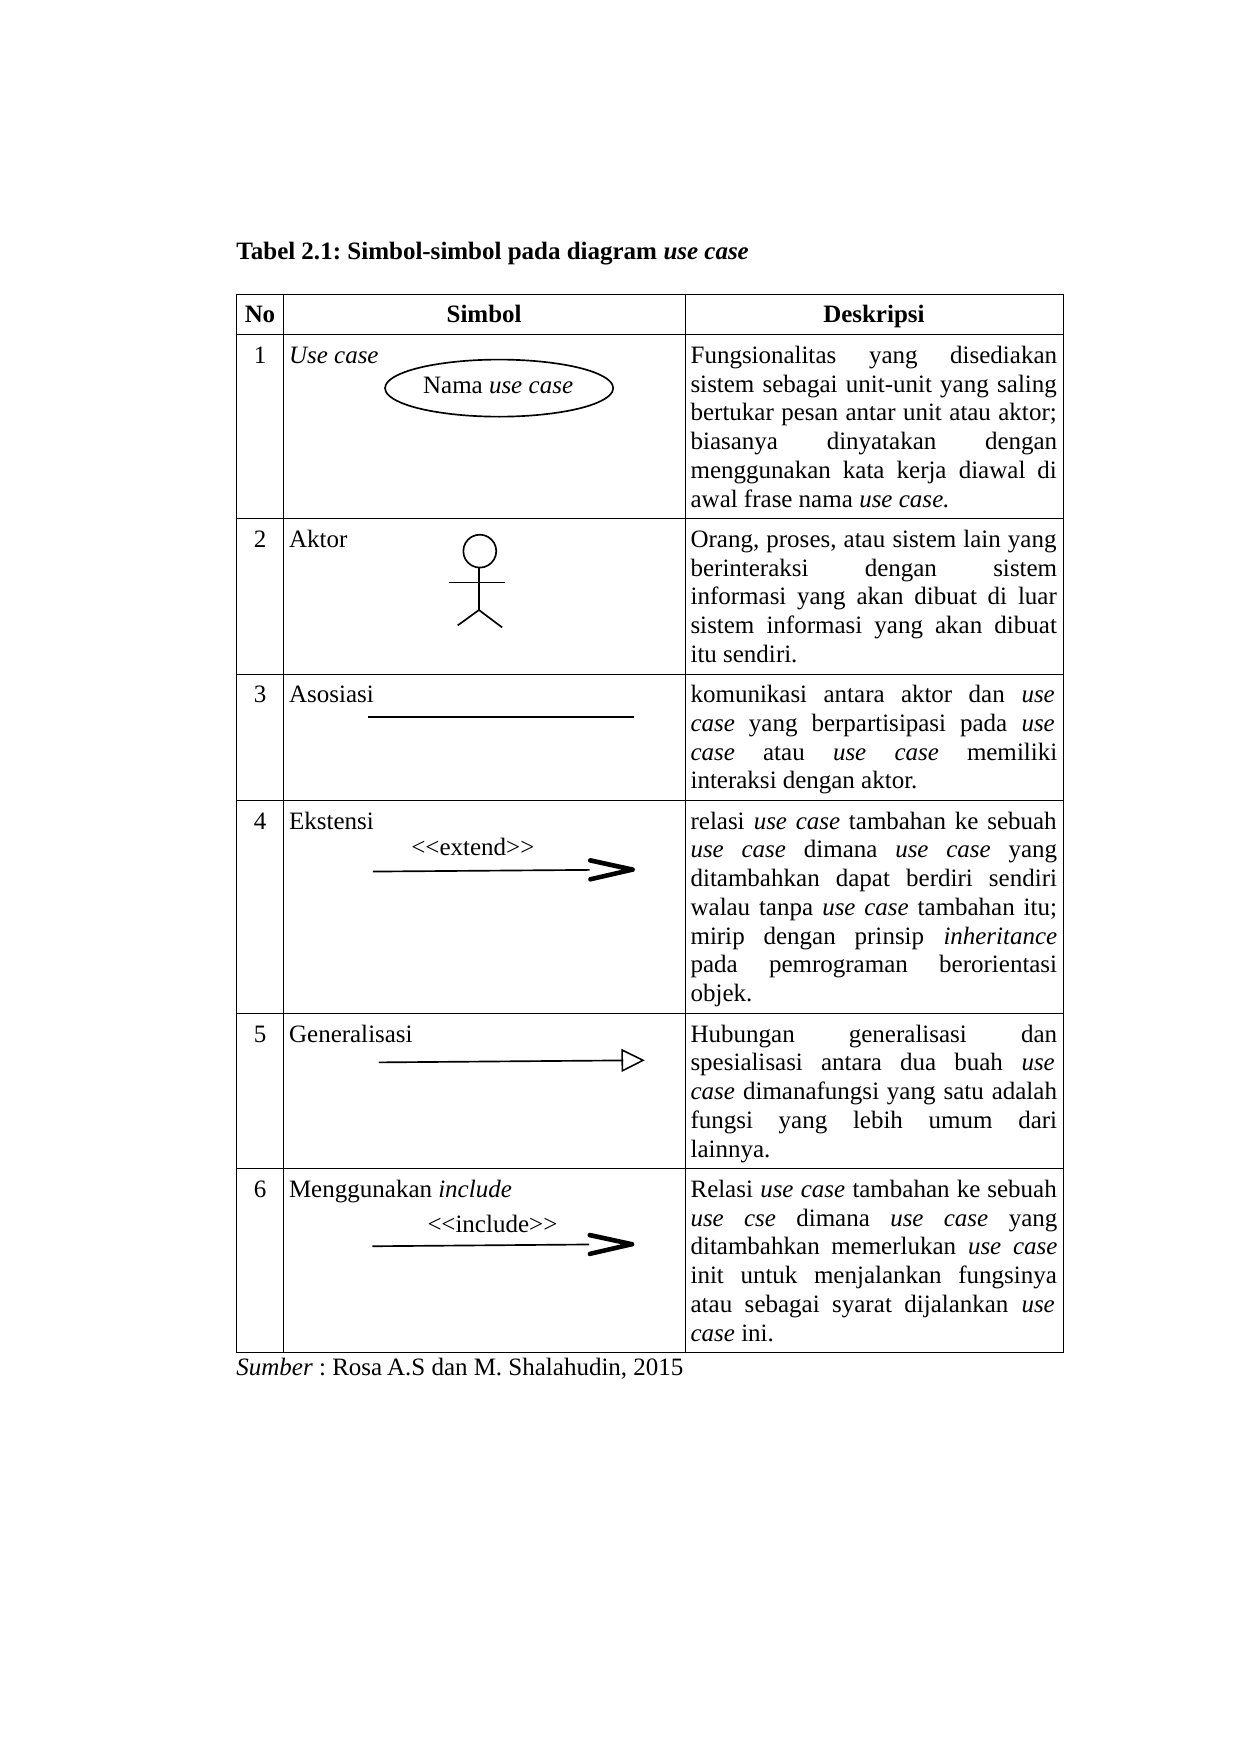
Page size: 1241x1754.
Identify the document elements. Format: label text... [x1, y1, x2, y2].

table_cell Relasi use case tambahan ke sebuah use cse dimana use case yang ditambahkan memerlukan use case init untuk menjalankan fungsinya atau sebagai syarat dijalankan use case ini. [686, 1169, 1063, 1352]
table_header No [237, 295, 283, 334]
table_cell 5 [237, 1014, 283, 1168]
table_cell Fungsionalitas yang disediakan sistem sebagai unit-unit yang saling bertukar pesan antar unit atau aktor; biasanya dinyatakan dengan menggunakan kata kerja diawal di awal frase nama use case. [686, 335, 1063, 518]
table_cell relasi use case tambahan ke sebuah use case dimana use case yang ditambahkan dapat berdiri sendiri walau tanpa use case tambahan itu; mirip dengan prinsip inheritance pada pemrograman berorientasi objek. [686, 801, 1063, 1013]
table_cell Menggunakan include [284, 1169, 685, 1352]
table_cell Use case [284, 335, 685, 518]
table_cell Ekstensi [284, 801, 685, 1013]
table_cell Generalisasi [284, 1014, 685, 1168]
table_cell 6 [237, 1169, 283, 1352]
table_header Deskripsi [686, 295, 1063, 334]
table_cell komunikasi antara aktor dan use case yang berpartisipasi pada use case atau use case memiliki interaksi dengan aktor. [686, 675, 1063, 800]
table_cell Hubungan generalisasi dan spesialisasi antara dua buah use case dimanafungsi yang satu adalah fungsi yang lebih umum dari lainnya. [686, 1014, 1063, 1168]
table_header Simbol [284, 295, 685, 334]
table_cell Aktor [284, 519, 685, 673]
table_cell 2 [237, 519, 283, 673]
table_cell 1 [237, 335, 283, 518]
table_cell 3 [237, 675, 283, 800]
table_cell Orang, proses, atau sistem lain yang berinteraksi dengan sistem informasi yang akan dibuat di luar sistem informasi yang akan dibuat itu sendiri. [686, 519, 1063, 673]
table_cell Asosiasi [284, 675, 685, 800]
text Sumber : Rosa A.S dan M. Shalahudin, 2015 [236, 1353, 1063, 1381]
table_cell 4 [237, 801, 283, 1013]
text Tabel 2.1: Simbol-simbol pada diagram use case [236, 236, 1063, 265]
